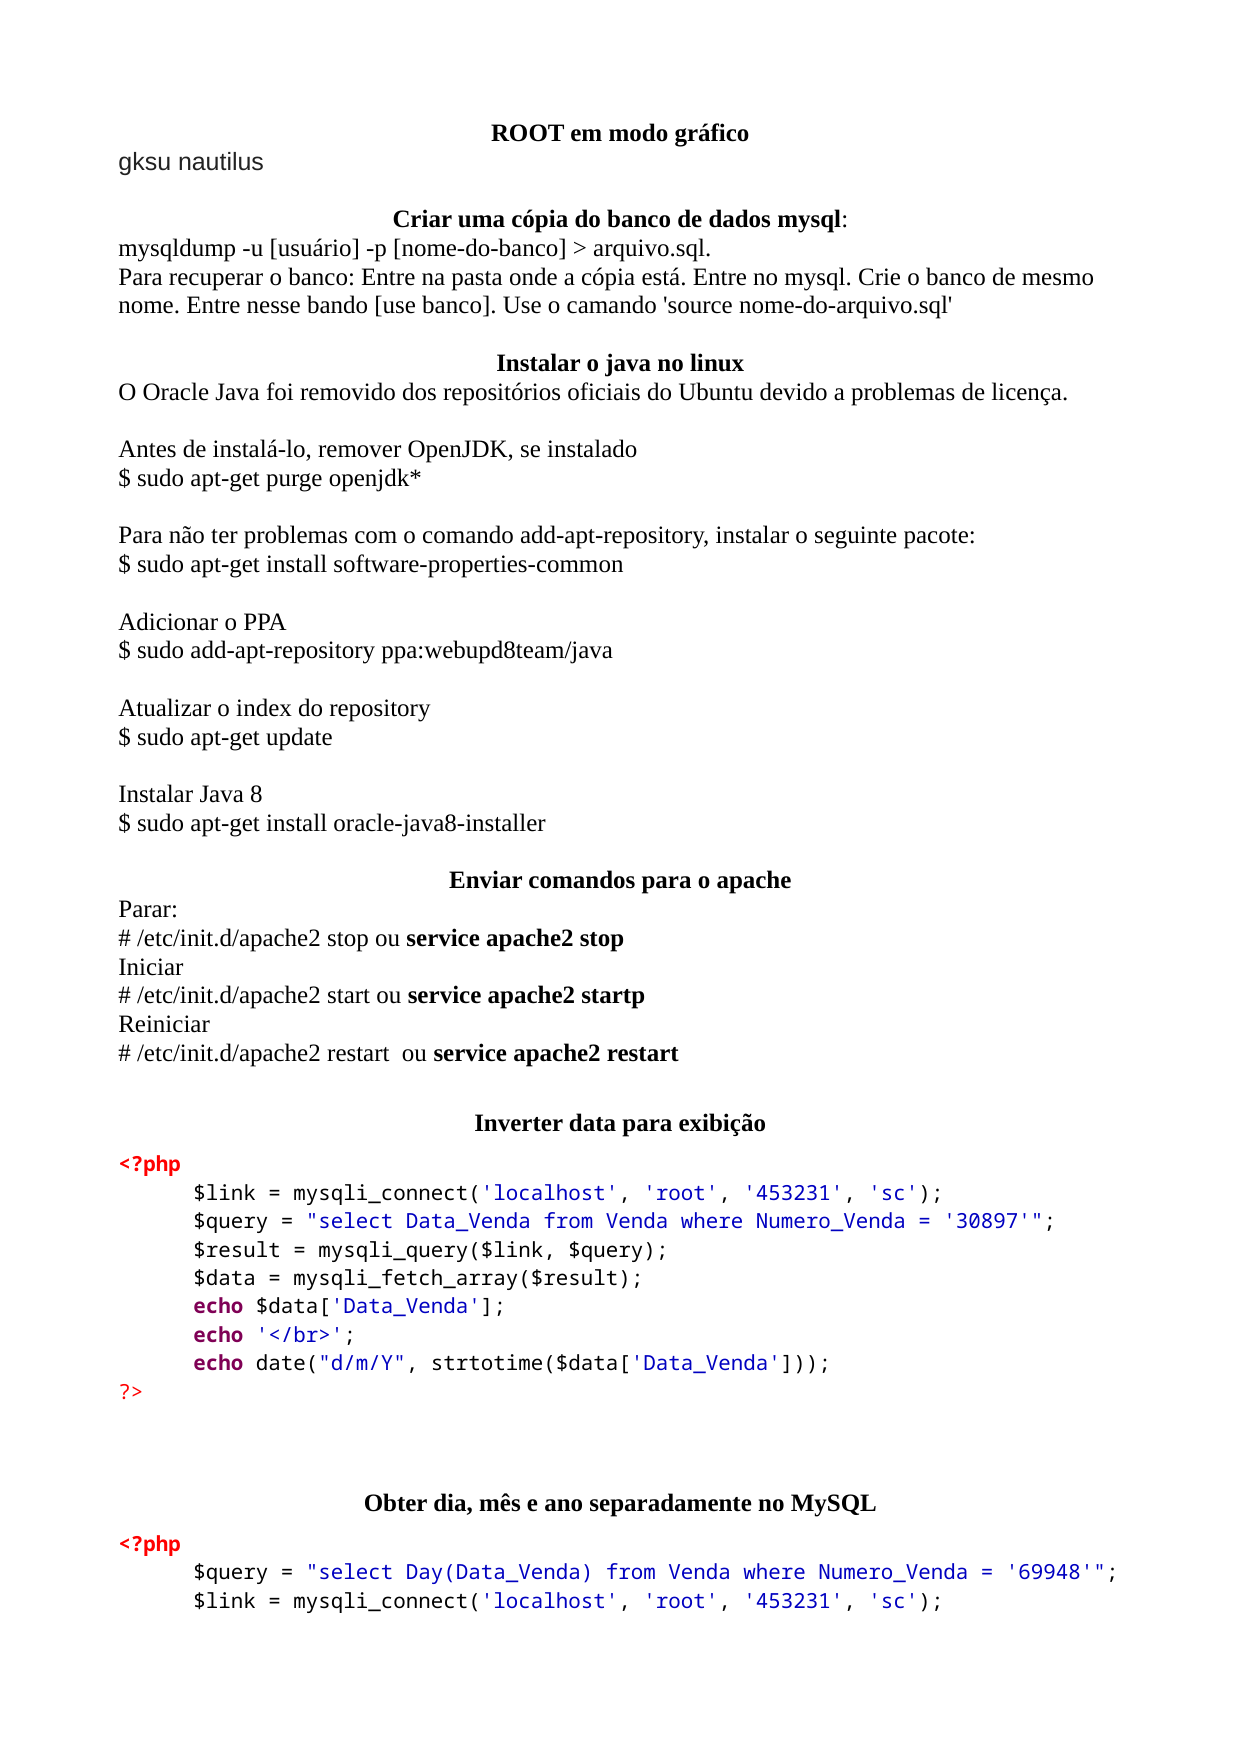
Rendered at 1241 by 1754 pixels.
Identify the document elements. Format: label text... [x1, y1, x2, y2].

text mysqldump -u [usuário] -p [nome-do-banco] > arquivo.sql. [118, 233, 1122, 262]
text Atualizar o index do repository [118, 693, 1122, 722]
text $ sudo apt-get purge openjdk* [118, 463, 1122, 492]
text $ sudo apt-get install oracle-java8-installer [118, 808, 1122, 837]
text Criar uma cópia do banco de dados mysql: [118, 204, 1122, 233]
text <?php [118, 1149, 1122, 1178]
text echo $data['Data_Venda']; [118, 1292, 1122, 1320]
text Enviar comandos para o apache [118, 866, 1122, 894]
text Antes de instalá-lo, remover OpenJDK, se instalado [118, 434, 1122, 463]
text Instalar Java 8 [118, 779, 1122, 808]
text $link = mysqli_connect('localhost', 'root', '453231', 'sc'); [118, 1178, 1122, 1206]
text gksu nautilus [118, 147, 1122, 176]
text <?php [118, 1529, 1122, 1557]
text $result = mysqli_query($link, $query); [118, 1235, 1122, 1263]
text echo date("d/m/Y", strtotime($data['Data_Venda'])); [118, 1348, 1122, 1377]
text $data = mysqli_fetch_array($result); [118, 1263, 1122, 1292]
text $ sudo apt-get update [118, 722, 1122, 751]
text Parar: # /etc/init.d/apache2 stop ou service apache2 stop Iniciar # /etc/init.d/apache2 start ou service apache2 startp Reiniciar # /etc/init.d/apache2 restart ou service apache2 restart [118, 894, 1122, 1067]
text Instalar o java no linux [118, 348, 1122, 377]
text $ sudo apt-get install software-properties-common [118, 549, 1122, 578]
text Adicionar o PPA [118, 607, 1122, 636]
text $ sudo add-apt-repository ppa:webupd8team/java [118, 636, 1122, 664]
text O Oracle Java foi removido dos repositórios oficiais do Ubuntu devido a problemas de licença. [118, 377, 1122, 406]
text Obter dia, mês e ano separadamente no MySQL [118, 1488, 1122, 1517]
text ?> [118, 1377, 1122, 1405]
text ROOT em modo gráfico [118, 118, 1122, 147]
text $query = "select Day(Data_Venda) from Venda where Numero_Venda = '69948'"; [118, 1557, 1122, 1586]
text $query = "select Data_Venda from Venda where Numero_Venda = '30897'"; [118, 1206, 1122, 1235]
text $link = mysqli_connect('localhost', 'root', '453231', 'sc'); [118, 1586, 1122, 1614]
text Inverter data para exibição [118, 1108, 1122, 1137]
text echo '</br>'; [118, 1320, 1122, 1348]
text Para recuperar o banco: Entre na pasta onde a cópia está. Entre no mysql. Crie o banco de mesmo nome. Entre nesse bando [use banco]. Use o camando 'source nome-do-arquivo.sql' [118, 262, 1122, 319]
text Para não ter problemas com o comando add-apt-repository, instalar o seguinte pacote: [118, 521, 1122, 549]
